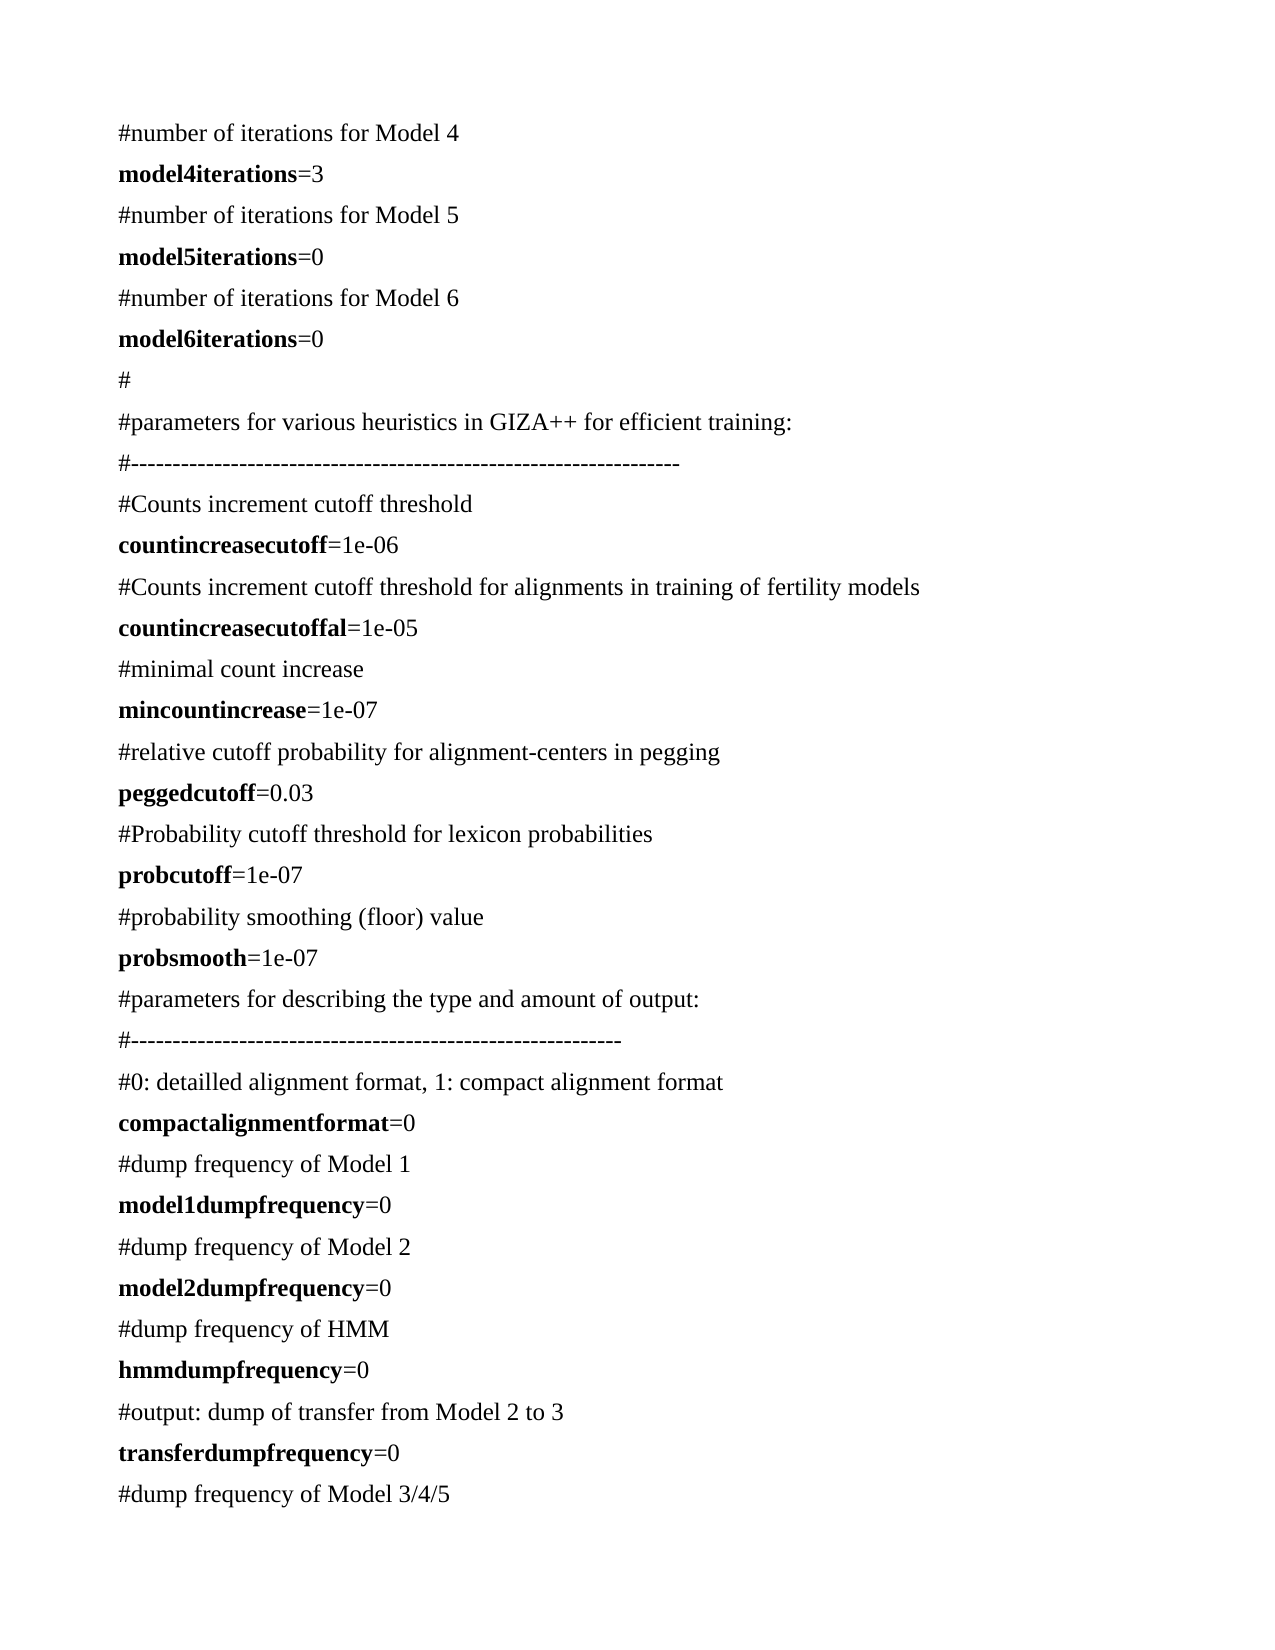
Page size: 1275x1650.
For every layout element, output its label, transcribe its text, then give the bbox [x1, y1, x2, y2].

text #dump frequency of Model 3/4/5 [118, 1479, 1157, 1508]
text #----------------------------------------------------------- [118, 1026, 1157, 1054]
text # [118, 366, 1157, 394]
text hmmdumpfrequency=0 [118, 1356, 1157, 1384]
text #Counts increment cutoff threshold for alignments in training of fertility models [118, 572, 1157, 601]
text #parameters for various heuristics in GIZA++ for efficient training: [118, 407, 1157, 436]
text probcutoff=1e-07 [118, 861, 1157, 889]
text model4iterations=3 [118, 159, 1157, 188]
text #Counts increment cutoff threshold [118, 489, 1157, 518]
text #dump frequency of HMM [118, 1314, 1157, 1343]
text countincreasecutoff=1e-06 [118, 531, 1157, 559]
text #minimal count increase [118, 654, 1157, 683]
text model5iterations=0 [118, 242, 1157, 271]
text transferdumpfrequency=0 [118, 1438, 1157, 1467]
text peggedcutoff=0.03 [118, 778, 1157, 807]
text #------------------------------------------------------------------ [118, 448, 1157, 477]
text #dump frequency of Model 1 [118, 1149, 1157, 1178]
text #probability smoothing (floor) value [118, 902, 1157, 931]
text #number of iterations for Model 5 [118, 201, 1157, 229]
text #parameters for describing the type and amount of output: [118, 984, 1157, 1013]
text model2dumpfrequency=0 [118, 1273, 1157, 1302]
text #output: dump of transfer from Model 2 to 3 [118, 1397, 1157, 1426]
text model6iterations=0 [118, 324, 1157, 353]
text #number of iterations for Model 4 [118, 118, 1157, 147]
text #dump frequency of Model 2 [118, 1232, 1157, 1261]
text countincreasecutoffal=1e-05 [118, 613, 1157, 642]
text #Probability cutoff threshold for lexicon probabilities [118, 819, 1157, 848]
text #number of iterations for Model 6 [118, 283, 1157, 312]
text model1dumpfrequency=0 [118, 1191, 1157, 1219]
text #relative cutoff probability for alignment-centers in pegging [118, 737, 1157, 766]
text probsmooth=1e-07 [118, 943, 1157, 972]
text compactalignmentformat=0 [118, 1108, 1157, 1137]
text mincountincrease=1e-07 [118, 696, 1157, 724]
text #0: detailled alignment format, 1: compact alignment format [118, 1067, 1157, 1096]
